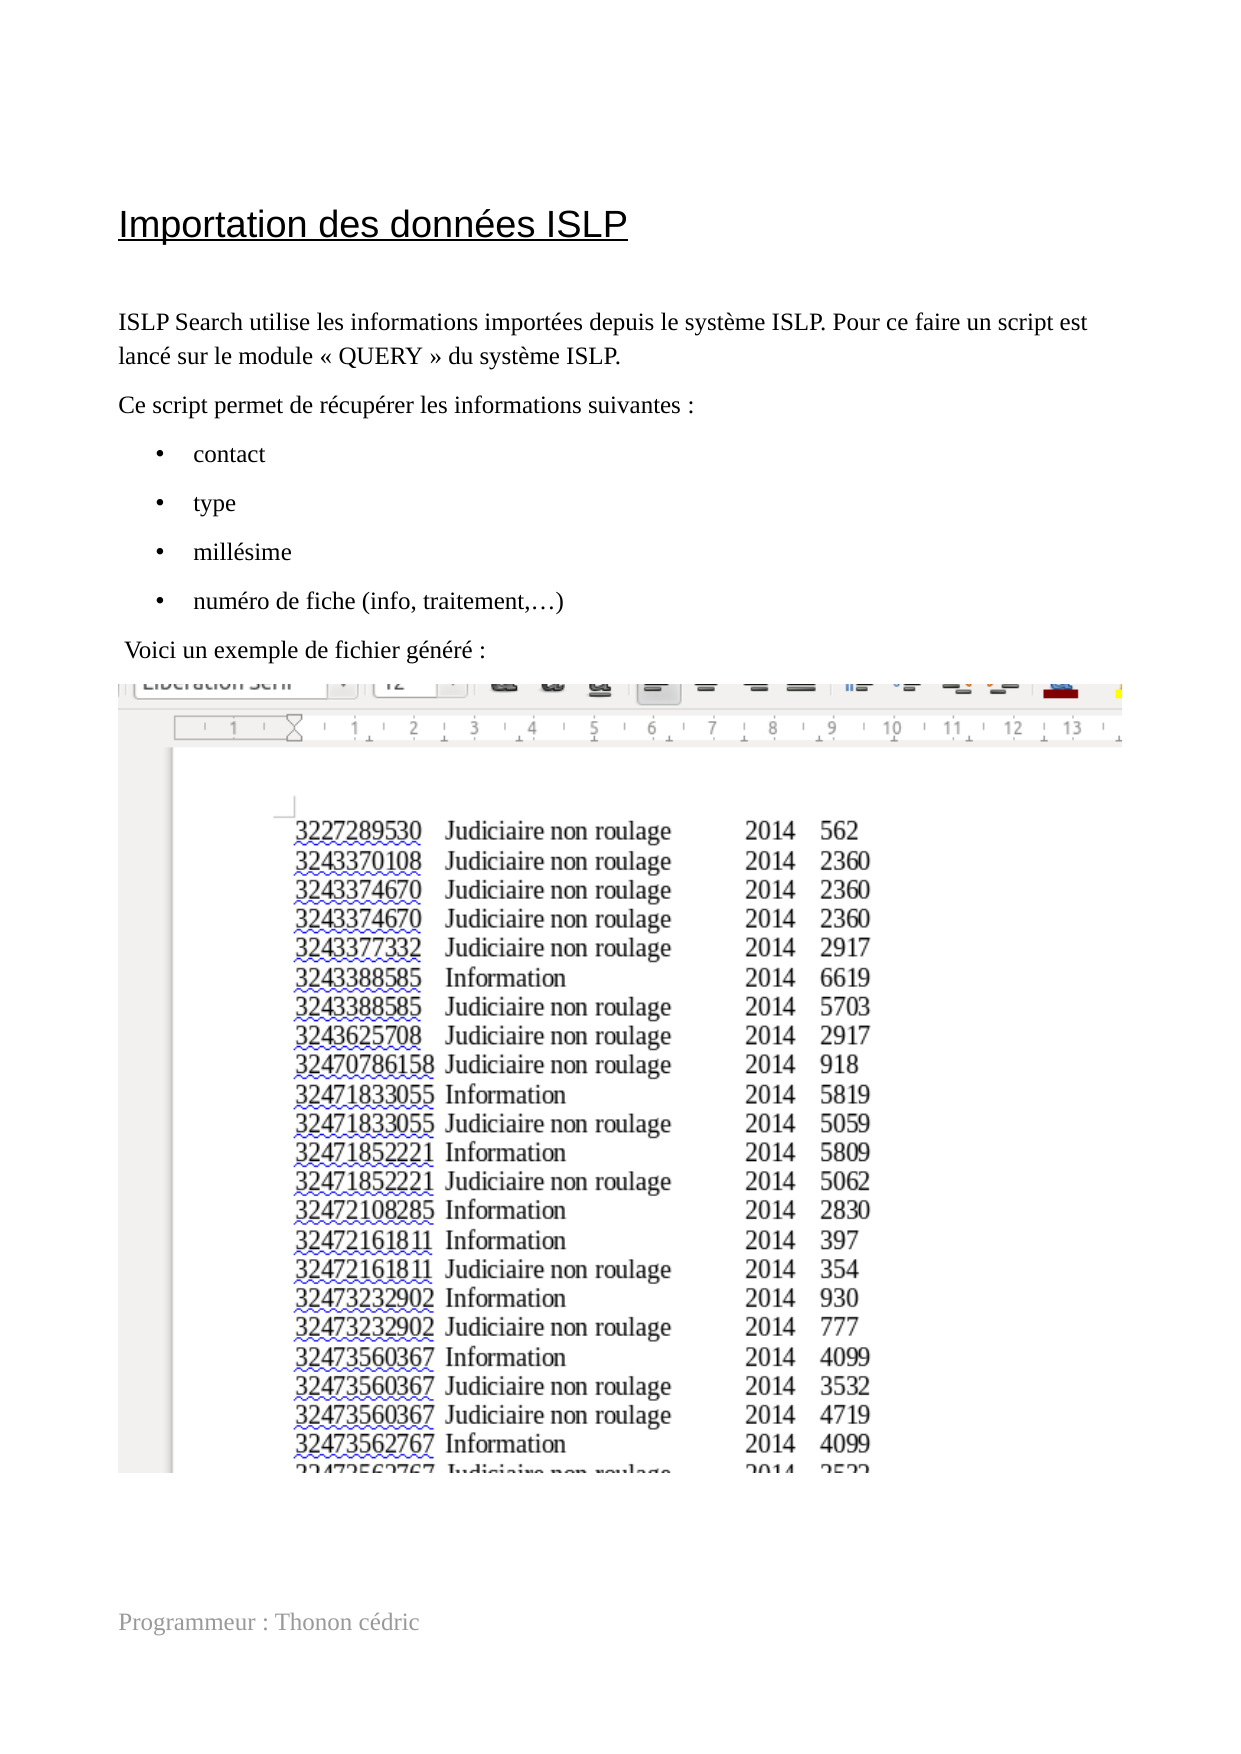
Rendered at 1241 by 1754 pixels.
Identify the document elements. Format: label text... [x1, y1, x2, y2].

subtitle Importation des données ISLP [118, 201, 1122, 245]
text ISLP Search utilise les informations importées depuis le système ISLP. Pour ce faire un script est lancé sur le module « QUERY » du système ISLP. [118, 307, 1122, 370]
list type [156, 488, 1122, 517]
list millésime [156, 537, 1122, 566]
text Ce script permet de récupérer les informations suivantes : [118, 390, 1122, 419]
picture [118, 684, 1123, 1473]
list contact [156, 439, 1122, 468]
list numéro de fiche (info, traitement,…) [156, 586, 1122, 615]
text Voici un exemple de fichier généré : [118, 635, 1122, 664]
